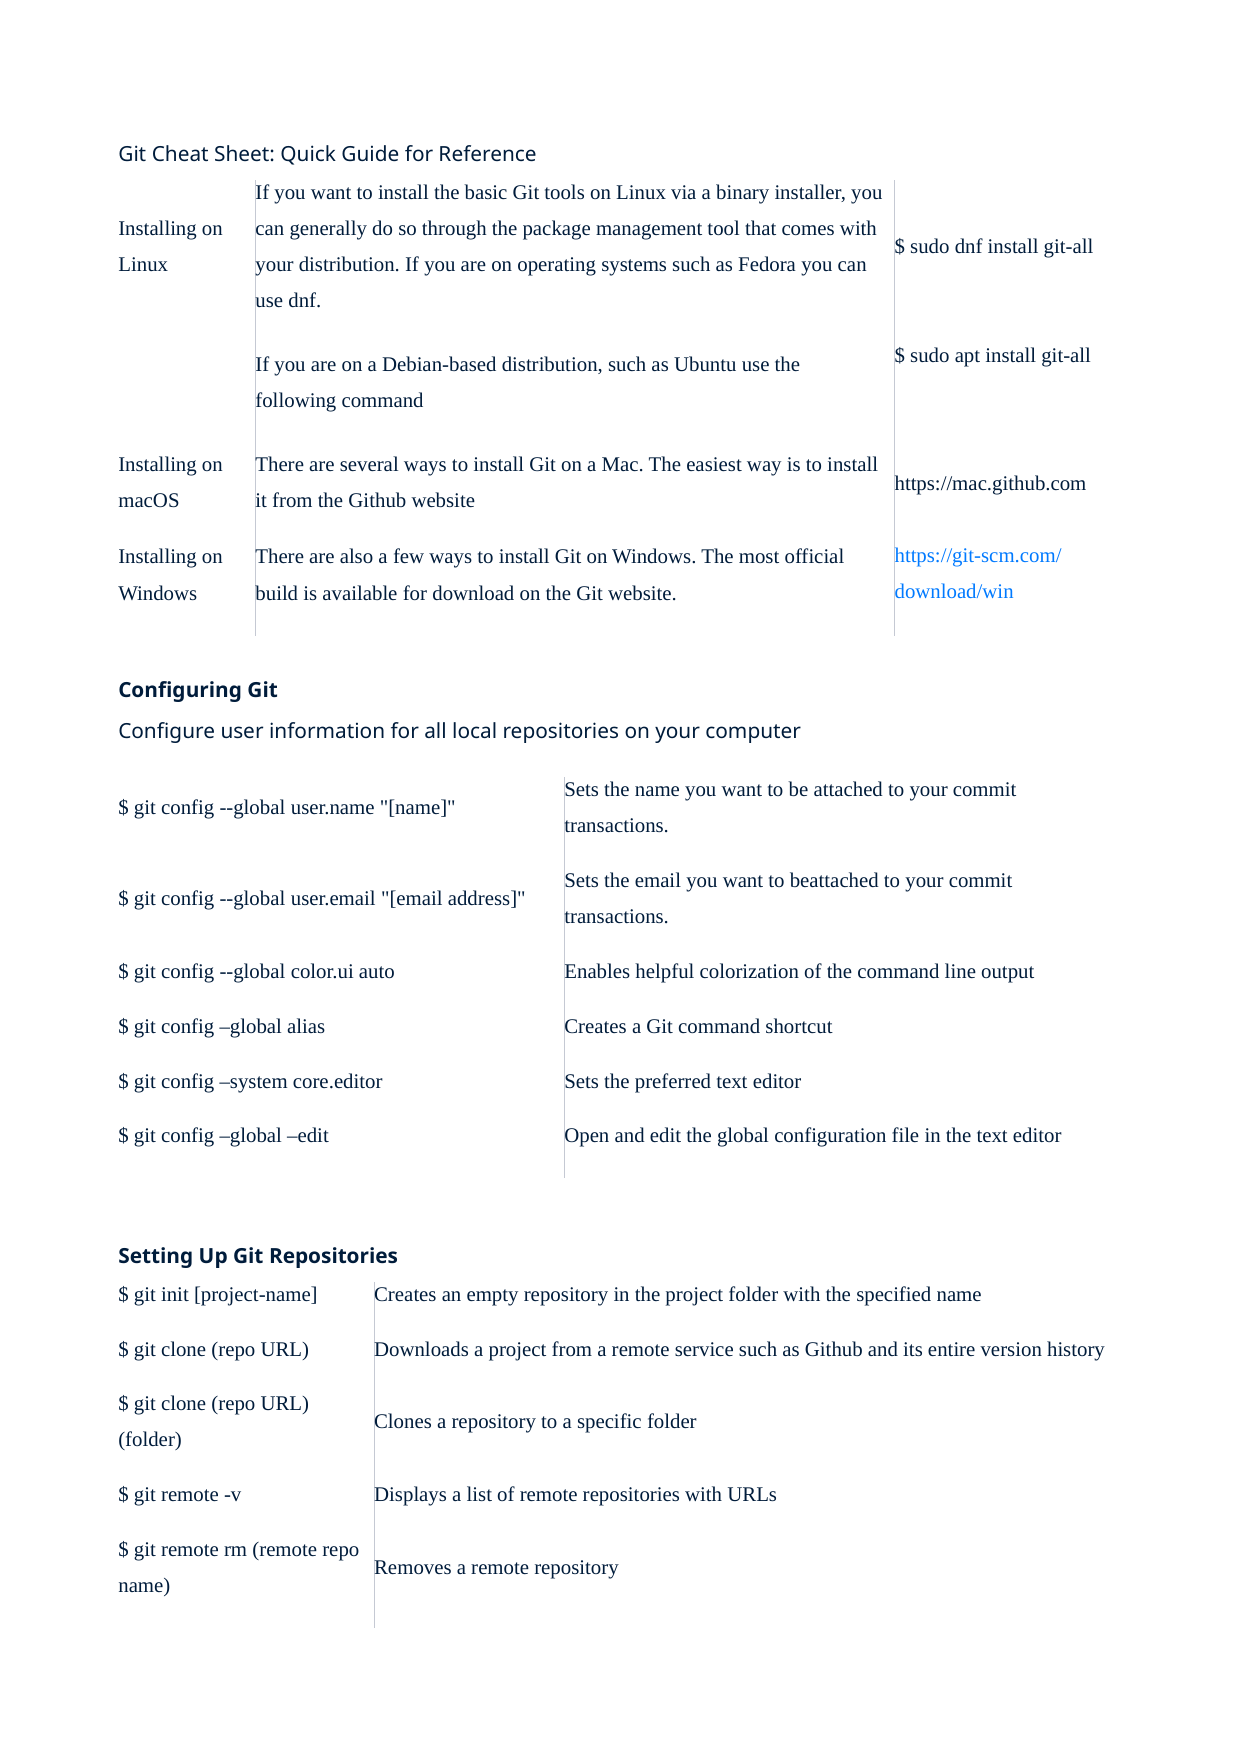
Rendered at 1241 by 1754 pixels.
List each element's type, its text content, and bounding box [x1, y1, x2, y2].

table_cell Removes a remote repository [375, 1537, 1122, 1628]
table_header Creates an empty repository in the project folder with the specified name [375, 1282, 1122, 1337]
table_cell Downloads a project from a remote service such as Github and its entire version history [375, 1337, 1122, 1391]
table_header $ git config --global user.name "[name]" [118, 777, 564, 868]
table_cell $ git config –global –edit [118, 1123, 564, 1178]
table_cell $ git clone (repo URL) [118, 1337, 374, 1391]
subtitle Configuring Git [118, 675, 1122, 703]
table_cell Open and edit the global configuration file in the text editor [565, 1123, 1122, 1178]
table_header $ sudo dnf install git-all [895, 180, 1122, 343]
table_cell Creates a Git command shortcut [565, 1014, 1122, 1068]
table_cell $ git clone (repo URL) (folder) [118, 1391, 374, 1482]
table_cell $ git remote rm (remote repo name) [118, 1537, 374, 1628]
table_cell Displays a list of remote repositories with URLs [375, 1482, 1122, 1537]
subtitle Git Cheat Sheet: Quick Guide for Reference [118, 139, 1122, 167]
table_cell Clones a repository to a specific folder [375, 1391, 1122, 1482]
table_cell $ git config --global color.ui auto [118, 959, 564, 1014]
table_cell $ git config –global alias [118, 1014, 564, 1068]
text Configure user information for all local repositories on your computer [118, 716, 1122, 744]
table_header Sets the name you want to be attached to your commit transactions. [565, 777, 1122, 868]
table_header Installing on Linux [118, 180, 255, 343]
table_cell https://mac.github.com [895, 453, 1122, 543]
table_header If you want to install the basic Git tools on Linux via a binary installer, you can generally do so through the package management tool that comes with your distribution. If you are on operating systems such as Fedora you can use dnf. [256, 180, 894, 343]
table_cell $ sudo apt install git-all [895, 343, 1122, 452]
table_cell https://git-scm.com/download/win [895, 543, 1122, 636]
table_cell Sets the preferred text editor [565, 1069, 1122, 1123]
table_cell There are several ways to install Git on a Mac. The easiest way is to install it from the Github website [256, 453, 894, 543]
table_cell Enables helpful colorization of the command line output [565, 959, 1122, 1014]
table_cell $ git config –system core.editor [118, 1069, 564, 1123]
table_cell Sets the email you want to beattached to your commit transactions. [565, 868, 1122, 959]
table_cell If you are on a Debian-based distribution, such as Ubuntu use the following command [256, 343, 894, 452]
subtitle Setting Up Git Repositories [118, 1241, 1122, 1269]
table_cell [118, 343, 255, 452]
table_cell Installing on macOS [118, 453, 255, 543]
table_cell $ git remote -v [118, 1482, 374, 1537]
table_cell $ git config --global user.email "[email address]" [118, 868, 564, 959]
table_cell There are also a few ways to install Git on Windows. The most official build is available for download on the Git website. [256, 543, 894, 636]
table_cell Installing on Windows [118, 543, 255, 636]
table_header $ git init [project-name] [118, 1282, 374, 1337]
